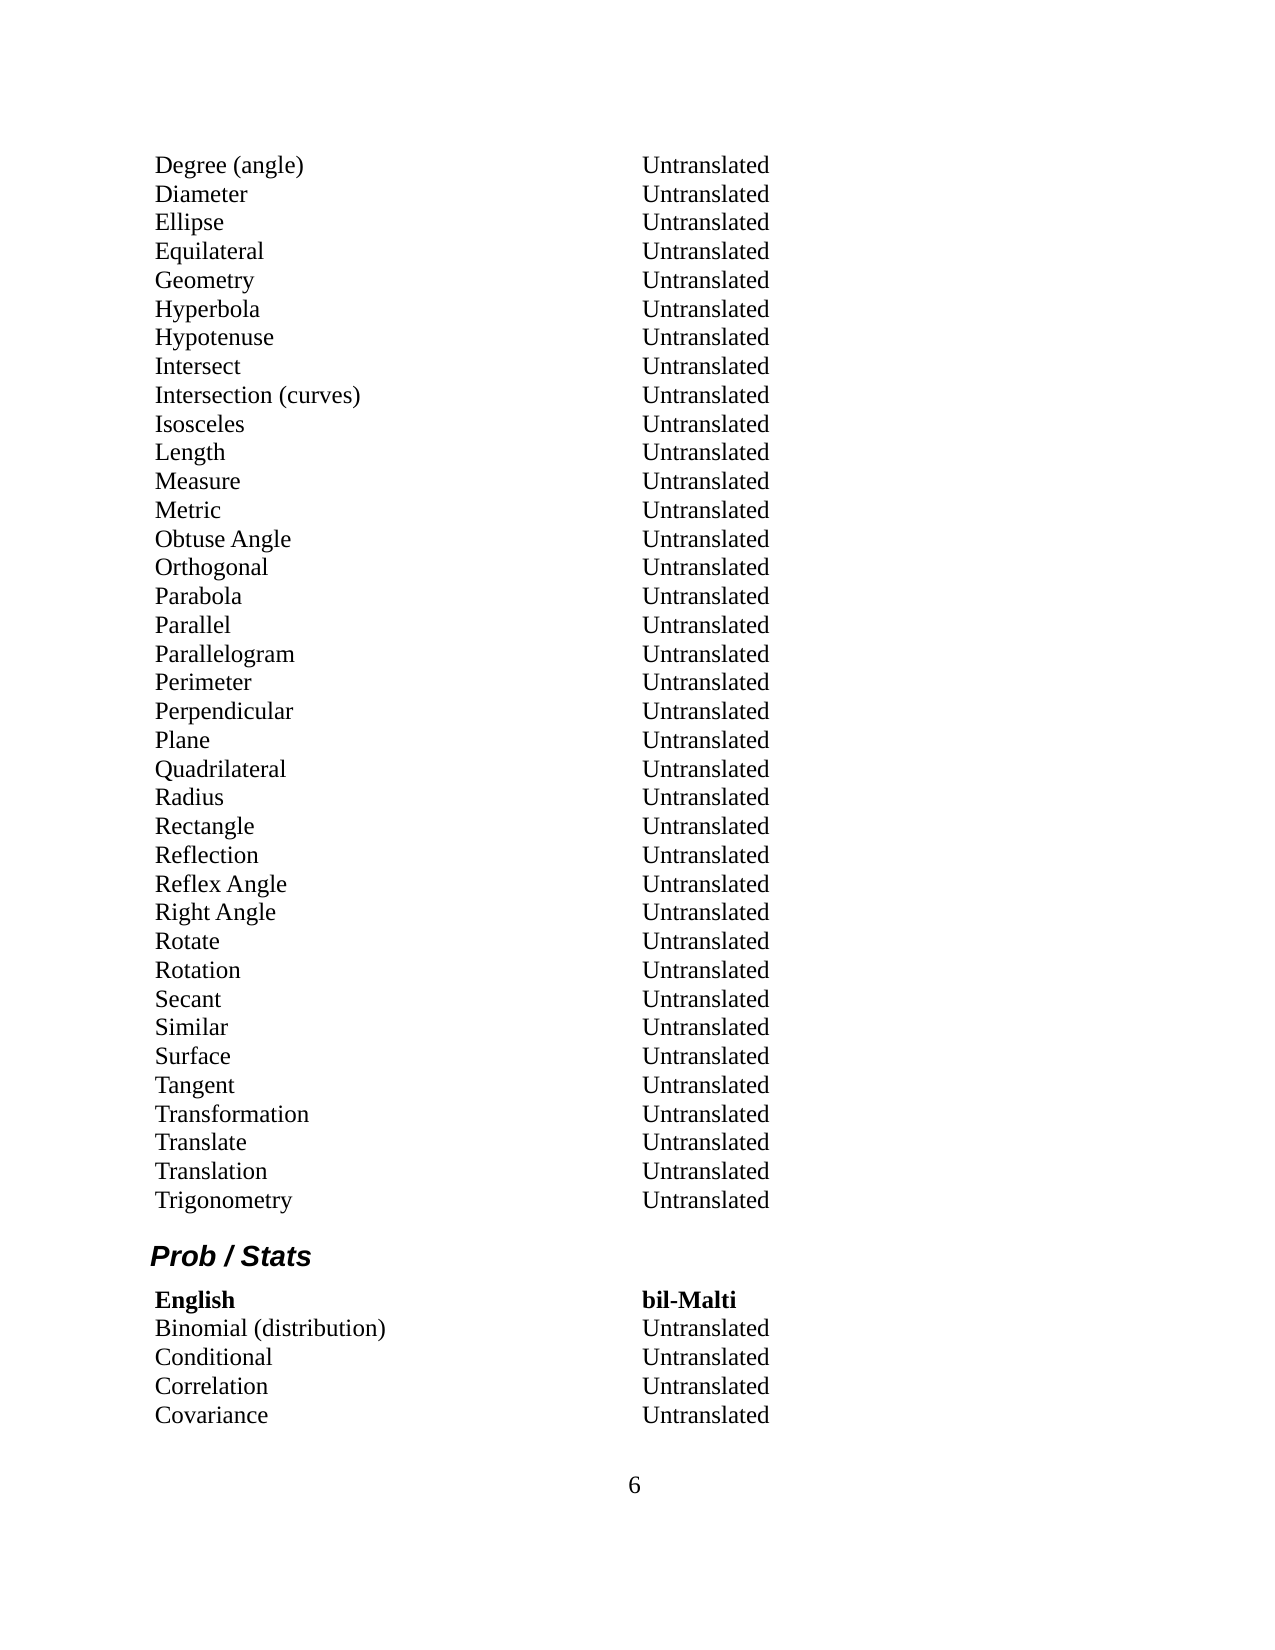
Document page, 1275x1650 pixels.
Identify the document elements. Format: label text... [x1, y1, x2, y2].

table_cell Translate [150, 1128, 637, 1156]
table_cell Untranslated [638, 179, 1125, 207]
table_cell Reflection [150, 840, 637, 869]
table_cell Untranslated [638, 898, 1125, 926]
table_cell Plane [150, 725, 637, 754]
table_cell Untranslated [638, 811, 1125, 840]
table_cell Untranslated [638, 1400, 1125, 1428]
table_cell Metric [150, 495, 637, 524]
table_cell Covariance [150, 1400, 637, 1428]
table_cell Secant [150, 984, 637, 1012]
table_cell Untranslated [638, 553, 1125, 581]
table_cell Obtuse Angle [150, 524, 637, 552]
table_cell Ellipse [150, 208, 637, 236]
table_cell Untranslated [638, 1013, 1125, 1041]
table_cell Equilateral [150, 236, 637, 265]
table_cell Rotation [150, 955, 637, 984]
table_cell Untranslated [638, 524, 1125, 552]
table_cell Perpendicular [150, 696, 637, 725]
table_cell Transformation [150, 1099, 637, 1127]
table_cell Untranslated [638, 1099, 1125, 1127]
table_cell Untranslated [638, 1070, 1125, 1099]
table_cell Untranslated [638, 869, 1125, 897]
table_cell Rectangle [150, 811, 637, 840]
table_cell Untranslated [638, 984, 1125, 1012]
table_cell Untranslated [638, 150, 1125, 179]
table_cell Untranslated [638, 466, 1125, 495]
table_cell Parallelogram [150, 639, 637, 667]
table_cell Parabola [150, 581, 637, 610]
table_cell Untranslated [638, 725, 1125, 754]
table_cell Untranslated [638, 294, 1125, 322]
table_cell Untranslated [638, 754, 1125, 782]
table_cell Untranslated [638, 236, 1125, 265]
table_cell Hyperbola [150, 294, 637, 322]
table_cell Binomial (distribution) [150, 1314, 637, 1342]
table_cell Untranslated [638, 438, 1125, 466]
table_cell Untranslated [638, 409, 1125, 437]
table_header bil-Malti [638, 1285, 1125, 1313]
table_cell Quadrilateral [150, 754, 637, 782]
table_cell Untranslated [638, 1342, 1125, 1371]
table_cell Intersection (curves) [150, 380, 637, 409]
table_cell Degree (angle) [150, 150, 637, 179]
table_cell Untranslated [638, 840, 1125, 869]
table_cell Untranslated [638, 1128, 1125, 1156]
table_cell Untranslated [638, 1156, 1125, 1185]
table_cell Untranslated [638, 351, 1125, 380]
table_cell Perimeter [150, 668, 637, 696]
table_cell Untranslated [638, 926, 1125, 955]
table_cell Correlation [150, 1371, 637, 1400]
table_cell Length [150, 438, 637, 466]
table_cell Untranslated [638, 783, 1125, 811]
table_cell Untranslated [638, 1185, 1125, 1214]
table_cell Untranslated [638, 1041, 1125, 1070]
table_cell Untranslated [638, 581, 1125, 610]
table_cell Surface [150, 1041, 637, 1070]
table_cell Reflex Angle [150, 869, 637, 897]
table_header English [150, 1285, 637, 1313]
table_cell Isosceles [150, 409, 637, 437]
table_cell Untranslated [638, 495, 1125, 524]
table_cell Conditional [150, 1342, 637, 1371]
table_cell Orthogonal [150, 553, 637, 581]
table_cell Radius [150, 783, 637, 811]
table_cell Rotate [150, 926, 637, 955]
table_cell Trigonometry [150, 1185, 637, 1214]
table_cell Diameter [150, 179, 637, 207]
table_cell Untranslated [638, 1371, 1125, 1400]
table_cell Untranslated [638, 1314, 1125, 1342]
table_cell Untranslated [638, 696, 1125, 725]
table_cell Right Angle [150, 898, 637, 926]
table_cell Untranslated [638, 955, 1125, 984]
table_cell Hypotenuse [150, 323, 637, 351]
table_cell Untranslated [638, 380, 1125, 409]
table_cell Untranslated [638, 208, 1125, 236]
table_cell Translation [150, 1156, 637, 1185]
table_cell Untranslated [638, 668, 1125, 696]
table_cell Tangent [150, 1070, 637, 1099]
table_cell Similar [150, 1013, 637, 1041]
table_cell Geometry [150, 265, 637, 294]
table_cell Intersect [150, 351, 637, 380]
table_cell Untranslated [638, 265, 1125, 294]
subtitle Prob / Stats [150, 1239, 1125, 1272]
table_cell Untranslated [638, 323, 1125, 351]
table_cell Measure [150, 466, 637, 495]
table_cell Untranslated [638, 610, 1125, 639]
table_cell Parallel [150, 610, 637, 639]
table_cell Untranslated [638, 639, 1125, 667]
